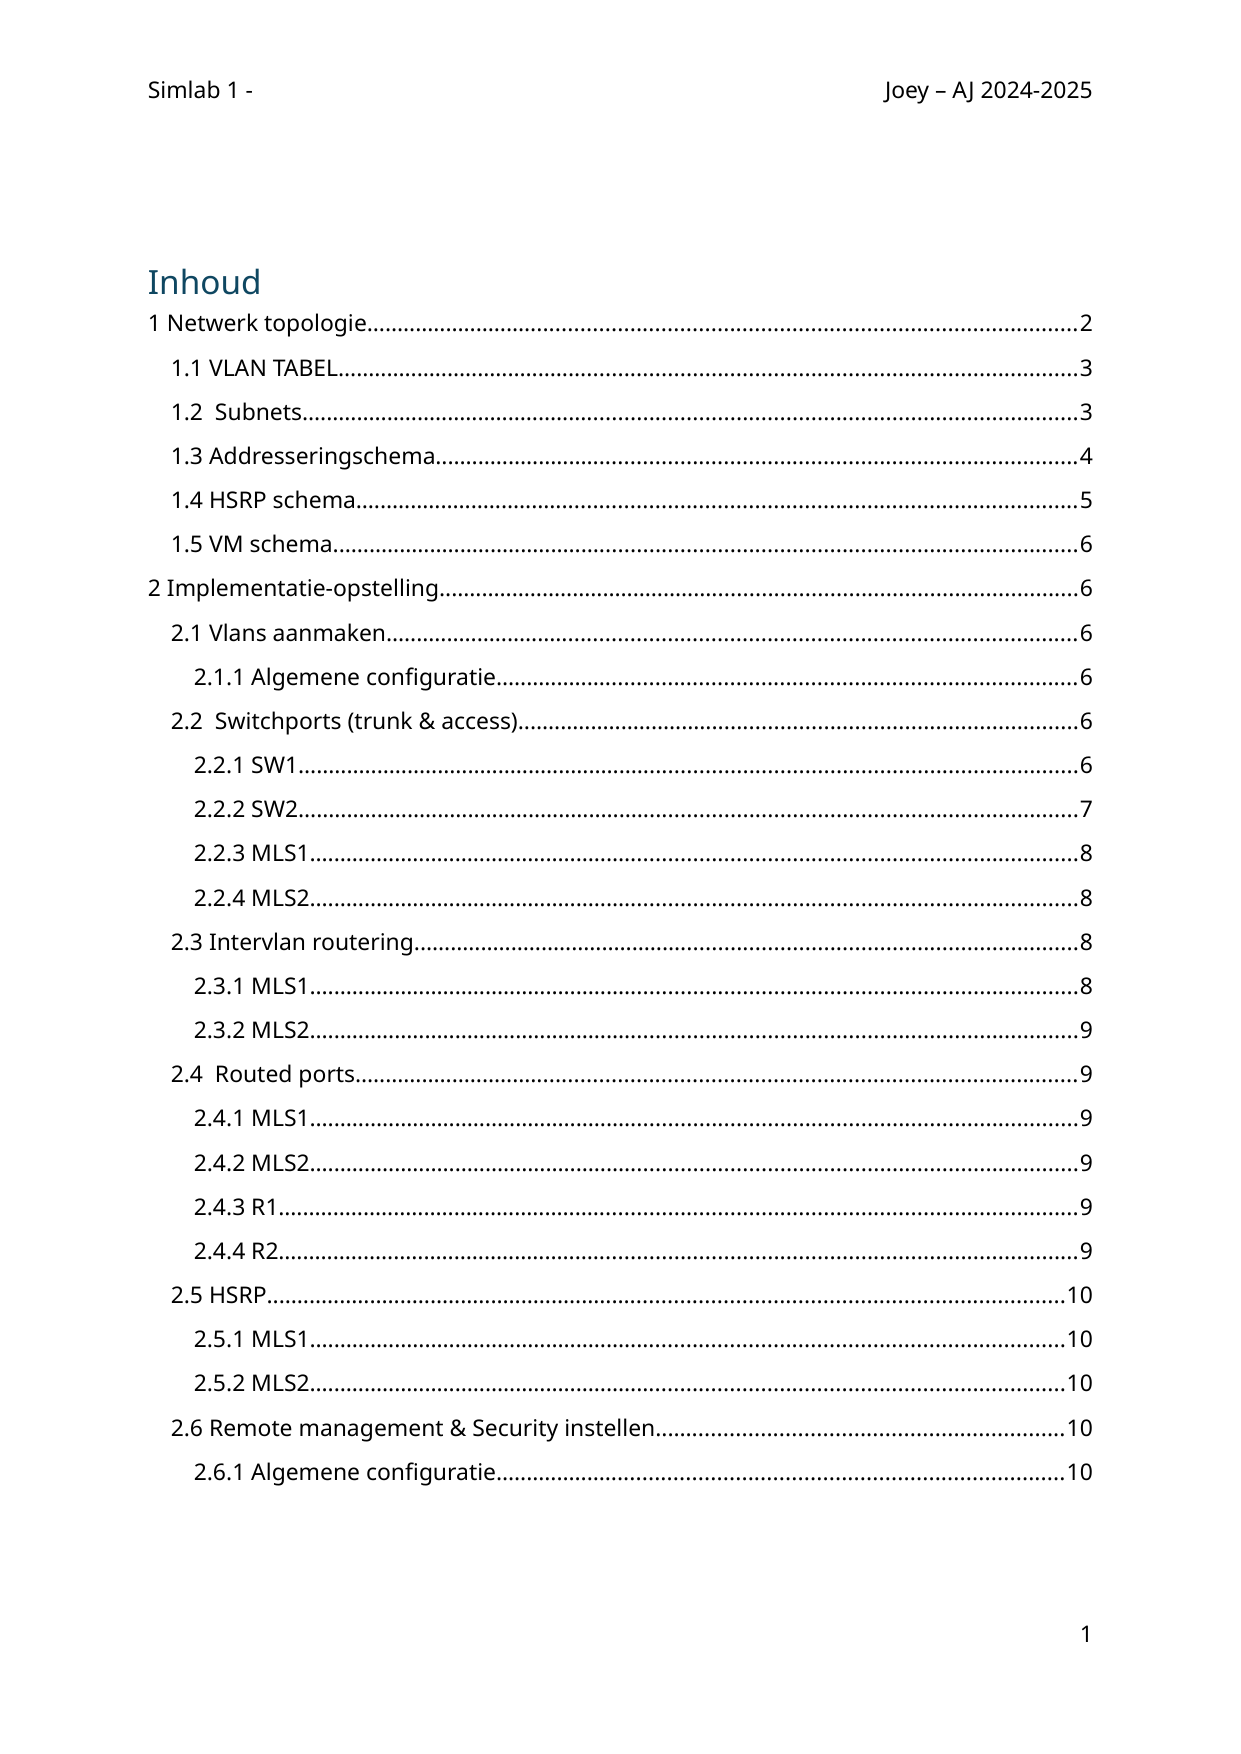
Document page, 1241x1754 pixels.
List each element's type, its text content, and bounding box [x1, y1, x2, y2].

text 2.3 Intervlan routering 8 [171, 926, 1093, 957]
text 2.4.1 MLS1 9 [193, 1102, 1093, 1134]
text 1.4 HSRP schema 5 [171, 484, 1093, 515]
text 2.2 Switchports (trunk & access) 6 [171, 705, 1093, 736]
text 2 Implementatie-opstelling 6 [148, 572, 1093, 604]
text 2.4.3 R1 9 [193, 1191, 1093, 1222]
text 1 Netwerk topologie 2 [148, 307, 1093, 339]
text 2.2.2 SW2 7 [193, 793, 1093, 824]
text 2.6 Remote management & Security instellen 10 [171, 1412, 1093, 1443]
text 1.3 Addresseringschema 4 [171, 440, 1093, 471]
text 2.3.2 MLS2 9 [193, 1014, 1093, 1045]
text 2.5 HSRP 10 [171, 1279, 1093, 1310]
text 1.5 VM schema 6 [171, 528, 1093, 559]
text 2.3.1 MLS1 8 [193, 970, 1093, 1001]
text 2.6.1 Algemene configuratie 10 [193, 1456, 1093, 1487]
text 2.1 Vlans aanmaken 6 [171, 617, 1093, 648]
text 2.5.2 MLS2 10 [193, 1367, 1093, 1399]
text 2.1.1 Algemene configuratie 6 [193, 661, 1093, 692]
text 2.2.4 MLS2 8 [193, 882, 1093, 913]
text 1.2 Subnets 3 [171, 396, 1093, 427]
text 1.1 VLAN TABEL 3 [171, 352, 1093, 383]
text 2.5.1 MLS1 10 [193, 1323, 1093, 1354]
text 2.4 Routed ports 9 [171, 1058, 1093, 1089]
text 2.4.2 MLS2 9 [193, 1147, 1093, 1178]
subtitle Inhoud [148, 258, 1093, 304]
text 2.2.1 SW1 6 [193, 749, 1093, 780]
text 2.2.3 MLS1 8 [193, 837, 1093, 869]
text 2.4.4 R2 9 [193, 1235, 1093, 1266]
